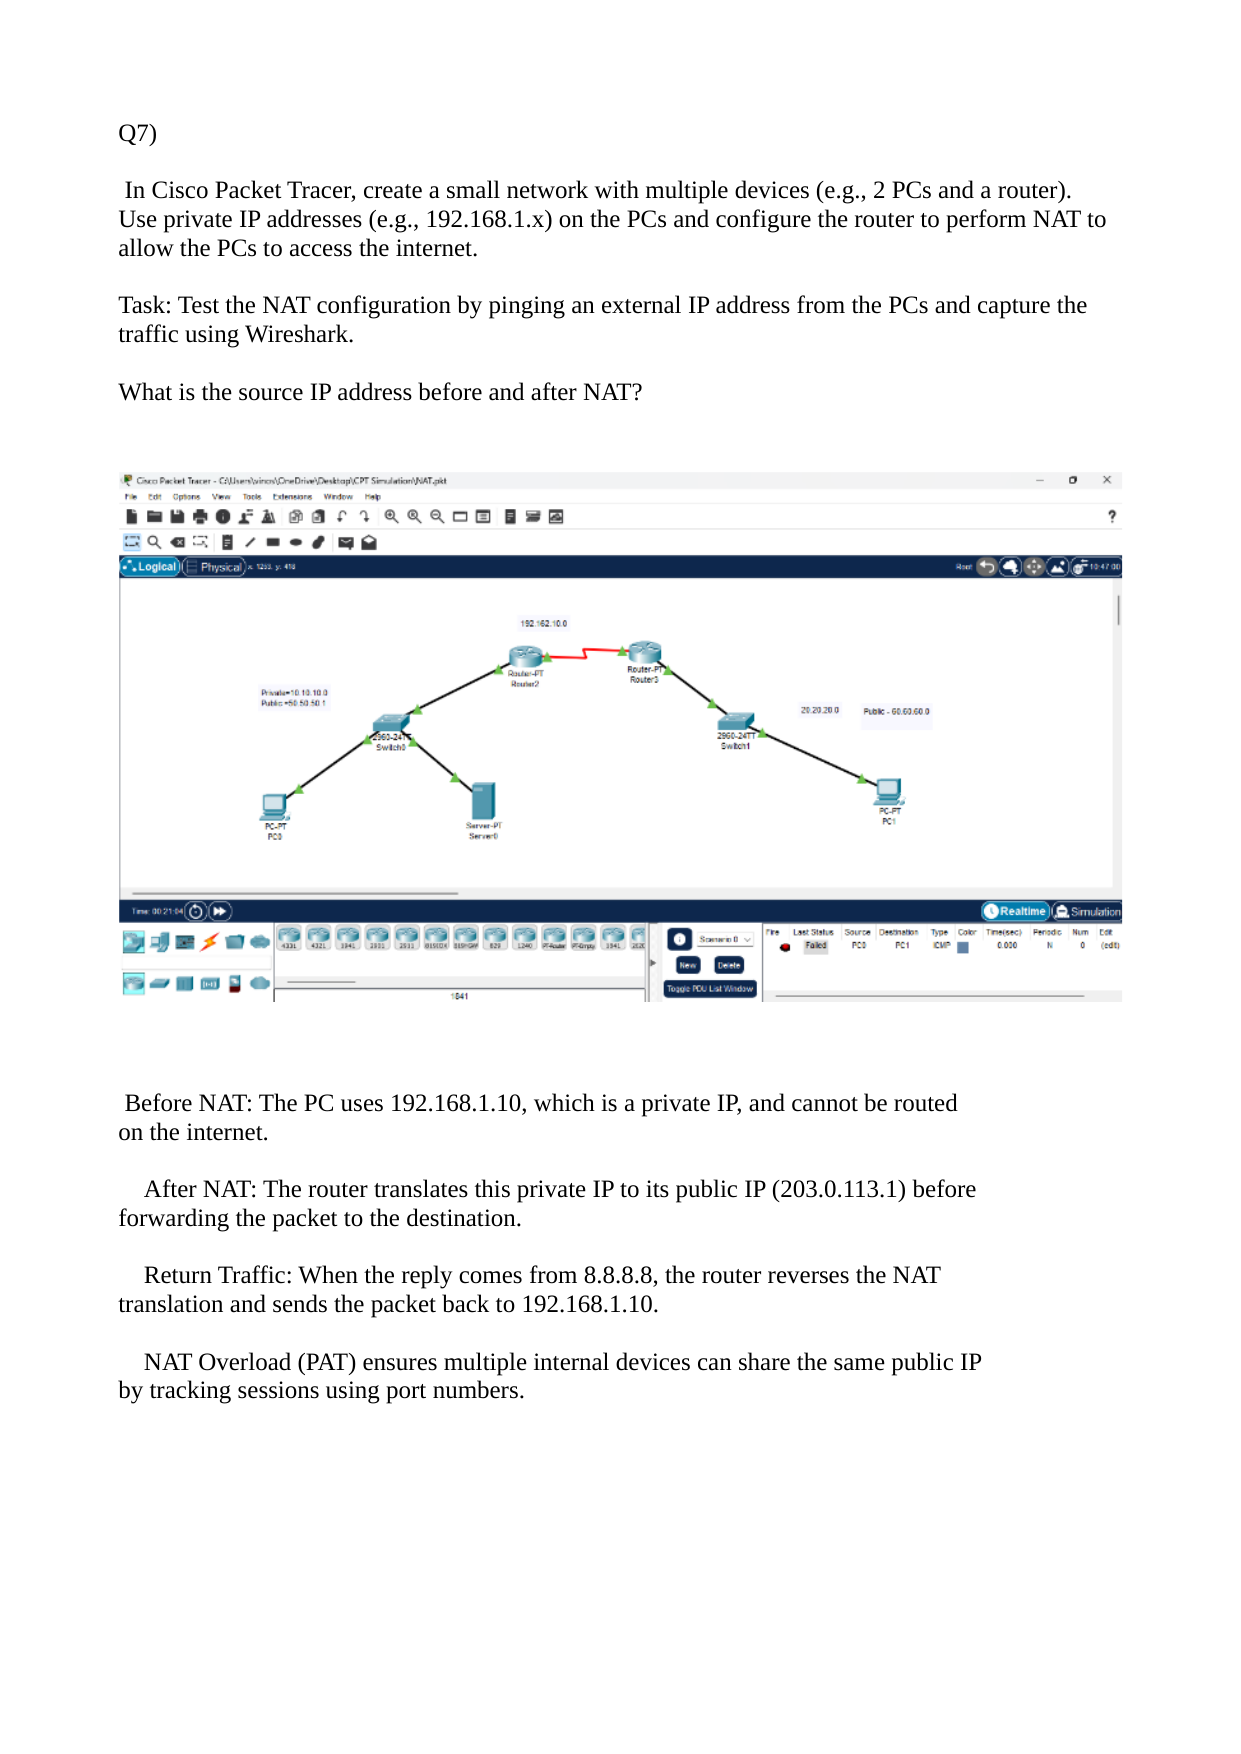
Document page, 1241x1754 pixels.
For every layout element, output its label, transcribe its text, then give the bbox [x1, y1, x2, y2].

text  Return Traffic: When the reply comes from 8.8.8.8, the router reverses the NAT [118, 1261, 1122, 1289]
text forwarding the packet to the destination. [118, 1203, 1122, 1232]
text allow the PCs to access the internet. [118, 233, 1122, 262]
text  NAT Overload (PAT) ensures multiple internal devices can share the same public IP [118, 1347, 1122, 1376]
text  After NAT: The router translates this private IP to its public IP (203.0.113.1) before [118, 1174, 1122, 1203]
text Q7) [118, 118, 1122, 147]
text  [118, 434, 1122, 463]
text translation and sends the packet back to 192.168.1.10. [118, 1289, 1122, 1318]
picture [118, 471, 1123, 1002]
text by tracking sessions using port numbers. [118, 1376, 1122, 1404]
text Use private IP addresses (e.g., 192.168.1.x) on the PCs and configure the router to perform NAT to [118, 204, 1122, 233]
text In Cisco Packet Tracer, create a small network with multiple devices (e.g., 2 PCs and a router). [118, 176, 1122, 204]
text Task: Test the NAT configuration by pinging an external IP address from the PCs and capture the [118, 291, 1122, 319]
text Before NAT: The PC uses 192.168.1.10, which is a private IP, and cannot be routed [118, 1088, 1122, 1117]
text What is the source IP address before and after NAT? [118, 377, 1122, 406]
text traffic using Wireshark. [118, 319, 1122, 348]
text on the internet. [118, 1117, 1122, 1146]
